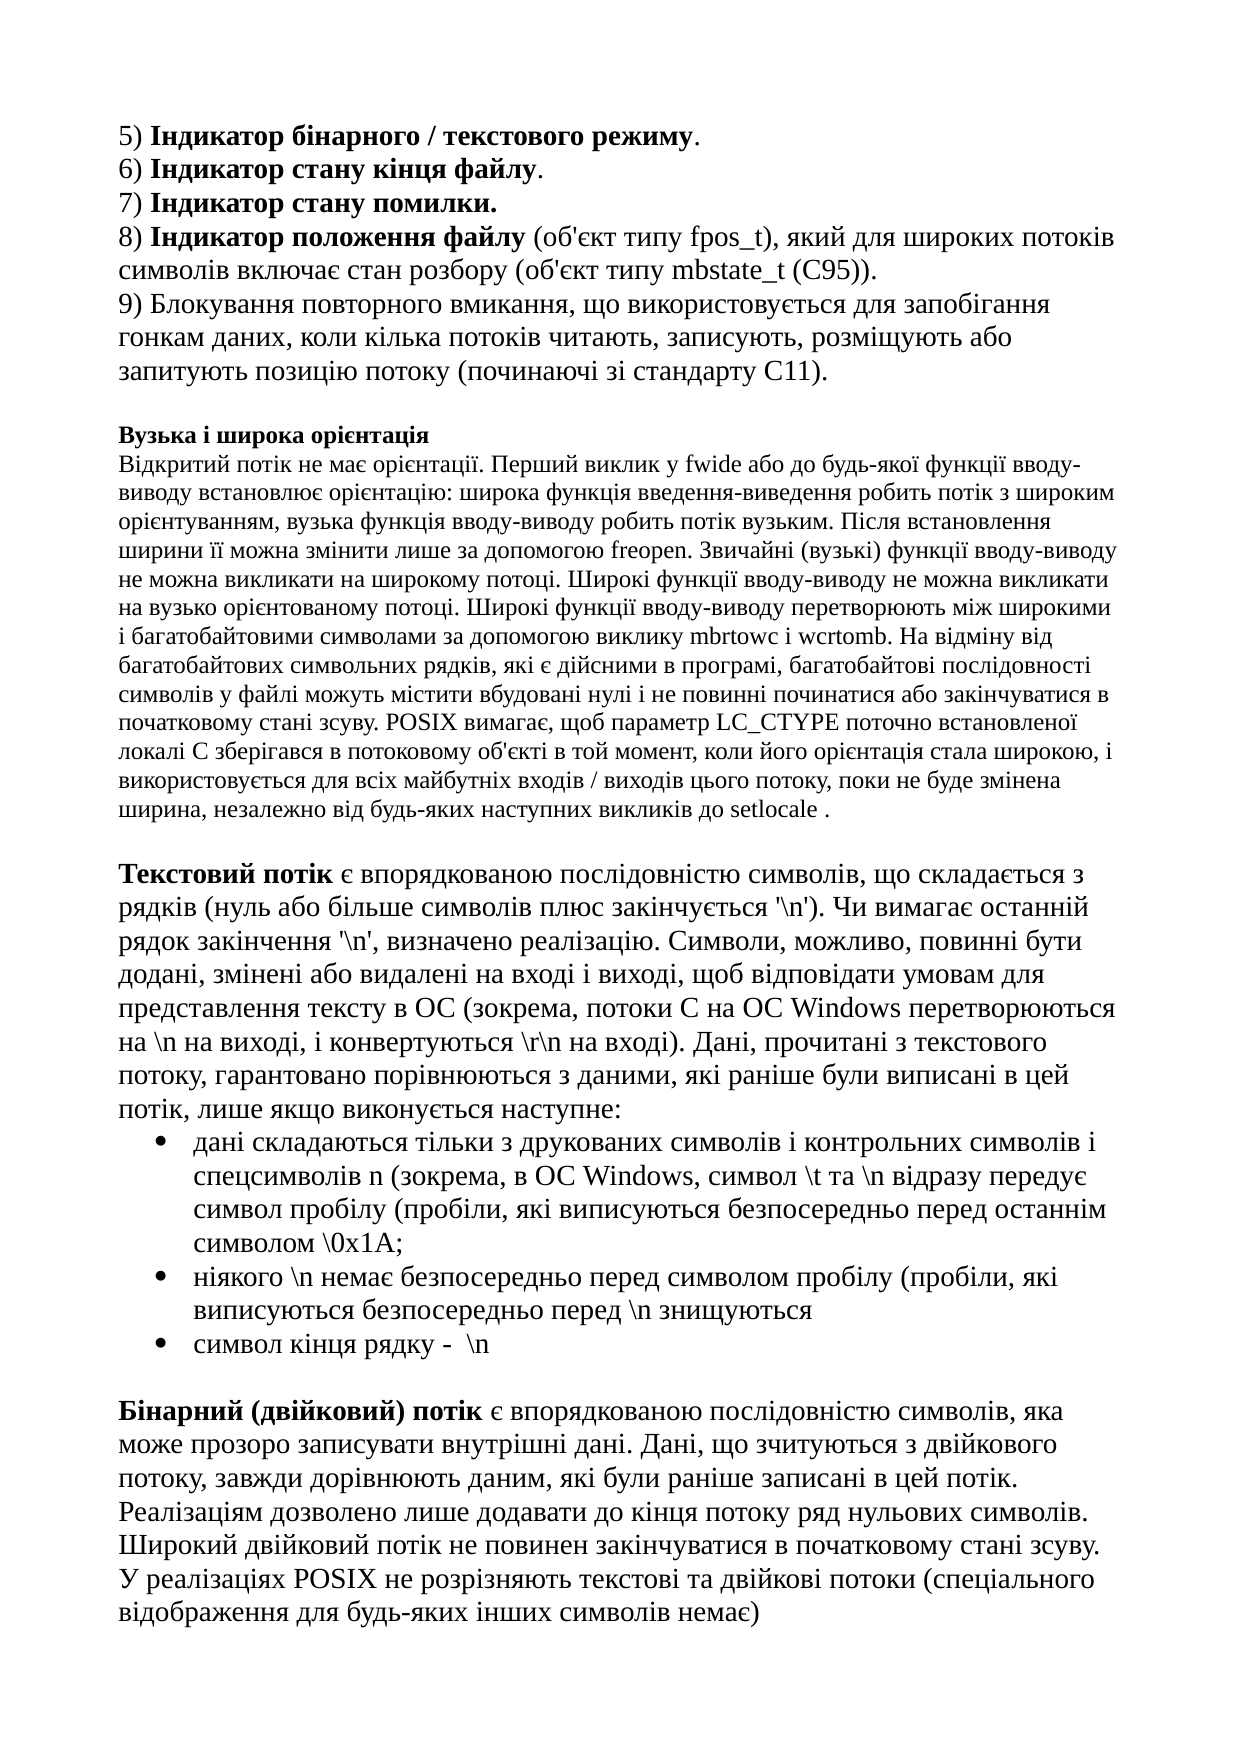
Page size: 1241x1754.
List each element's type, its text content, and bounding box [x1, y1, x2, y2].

text Бінарний (двійковий) потік є впорядкованою послідовністю символів, яка може прозоро записувати внутрішні дані. Дані, що зчитуються з двійкового потоку, завжди дорівнюють даним, які були раніше записані в цей потік. Реалізаціям дозволено лише додавати до кінця потоку ряд нульових символів. Широкий двійковий потік не повинен закінчуватися в початковому стані зсуву. [118, 1393, 1122, 1561]
list дані складаються тільки з друкованих символів і контрольних символів і спецсимволів n (зокрема, в ОС Windows, символ \t та \n відразу передує символ пробілу (пробіли, які виписуються безпосередньо перед останнім символом \0x1A; [156, 1124, 1122, 1259]
text Текстовий потік є впорядкованою послідовністю символів, що складається з рядків (нуль або більше символів плюс закінчується '\n'). Чи вимагає останній рядок закінчення '\n', визначено реалізацію. Символи, можливо, повинні бути додані, змінені або видалені на вході і виході, щоб відповідати умовам для представлення тексту в ОС (зокрема, потоки С на ОС Windows перетворюються на \n на виході, і конвертуються \r\n на вході). Дані, прочитані з текстового потоку, гарантовано порівнюються з даними, які раніше були виписані в цей потік, лише якщо виконується наступне: [118, 856, 1122, 1124]
text 6) Індикатор стану кінця файлу. [118, 152, 1122, 185]
list ніякого \n немає безпосередньо перед символом пробілу (пробіли, які виписуються безпосередньо перед \n знищуються [156, 1259, 1122, 1326]
text 7) Індикатор стану помилки. [118, 185, 1122, 219]
text 8) Індикатор положення файлу (об'єкт типу fpos_t), який для широких потоків символів включає стан розбору (об'єкт типу mbstate_t (C95)). [118, 219, 1122, 286]
text Відкритий потік не має орієнтації. Перший виклик у fwide або до будь-якої функції вводу-виводу встановлює орієнтацію: широка функція введення-виведення робить потік з широким орієнтуванням, вузька функція вводу-виводу робить потік вузьким. Після встановлення ширини її можна змінити лише за допомогою freopen. Звичайні (вузькі) функції вводу-виводу не можна викликати на широкому потоці. Широкі функції вводу-виводу не можна викликати на вузько орієнтованому потоці. Широкі функції вводу-виводу перетворюють між широкими і багатобайтовими символами за допомогою виклику mbrtowc і wcrtomb. На відміну від багатобайтових символьних рядків, які є дійсними в програмі, багатобайтові послідовності символів у файлі можуть містити вбудовані нулі і не повинні починатися або закінчуватися в початковому стані зсуву. POSIX вимагає, щоб параметр LC_CTYPE поточно встановленої локалі C зберігався в потоковому об'єкті в той момент, коли його орієнтація стала широкою, і використовується для всіх майбутніх входів / виходів цього потоку, поки не буде змінена ширина, незалежно від будь-яких наступних викликів до setlocale . [118, 449, 1122, 822]
text 9) Блокування повторного вмикання, що використовується для запобігання гонкам даних, коли кілька потоків читають, записують, розміщують або запитують позицію потоку (починаючі зі стандарту C11). [118, 286, 1122, 386]
list символ кінця рядку - \n [156, 1326, 1122, 1359]
text У реалізаціях POSIX не розрізняють текстові та двійкові потоки (спеціального відображення для будь-яких інших символів немає) [118, 1561, 1122, 1628]
text Вузька і широка орієнтація [118, 420, 1122, 449]
text 5) Індикатор бінарного / текстового режиму. [118, 118, 1122, 152]
